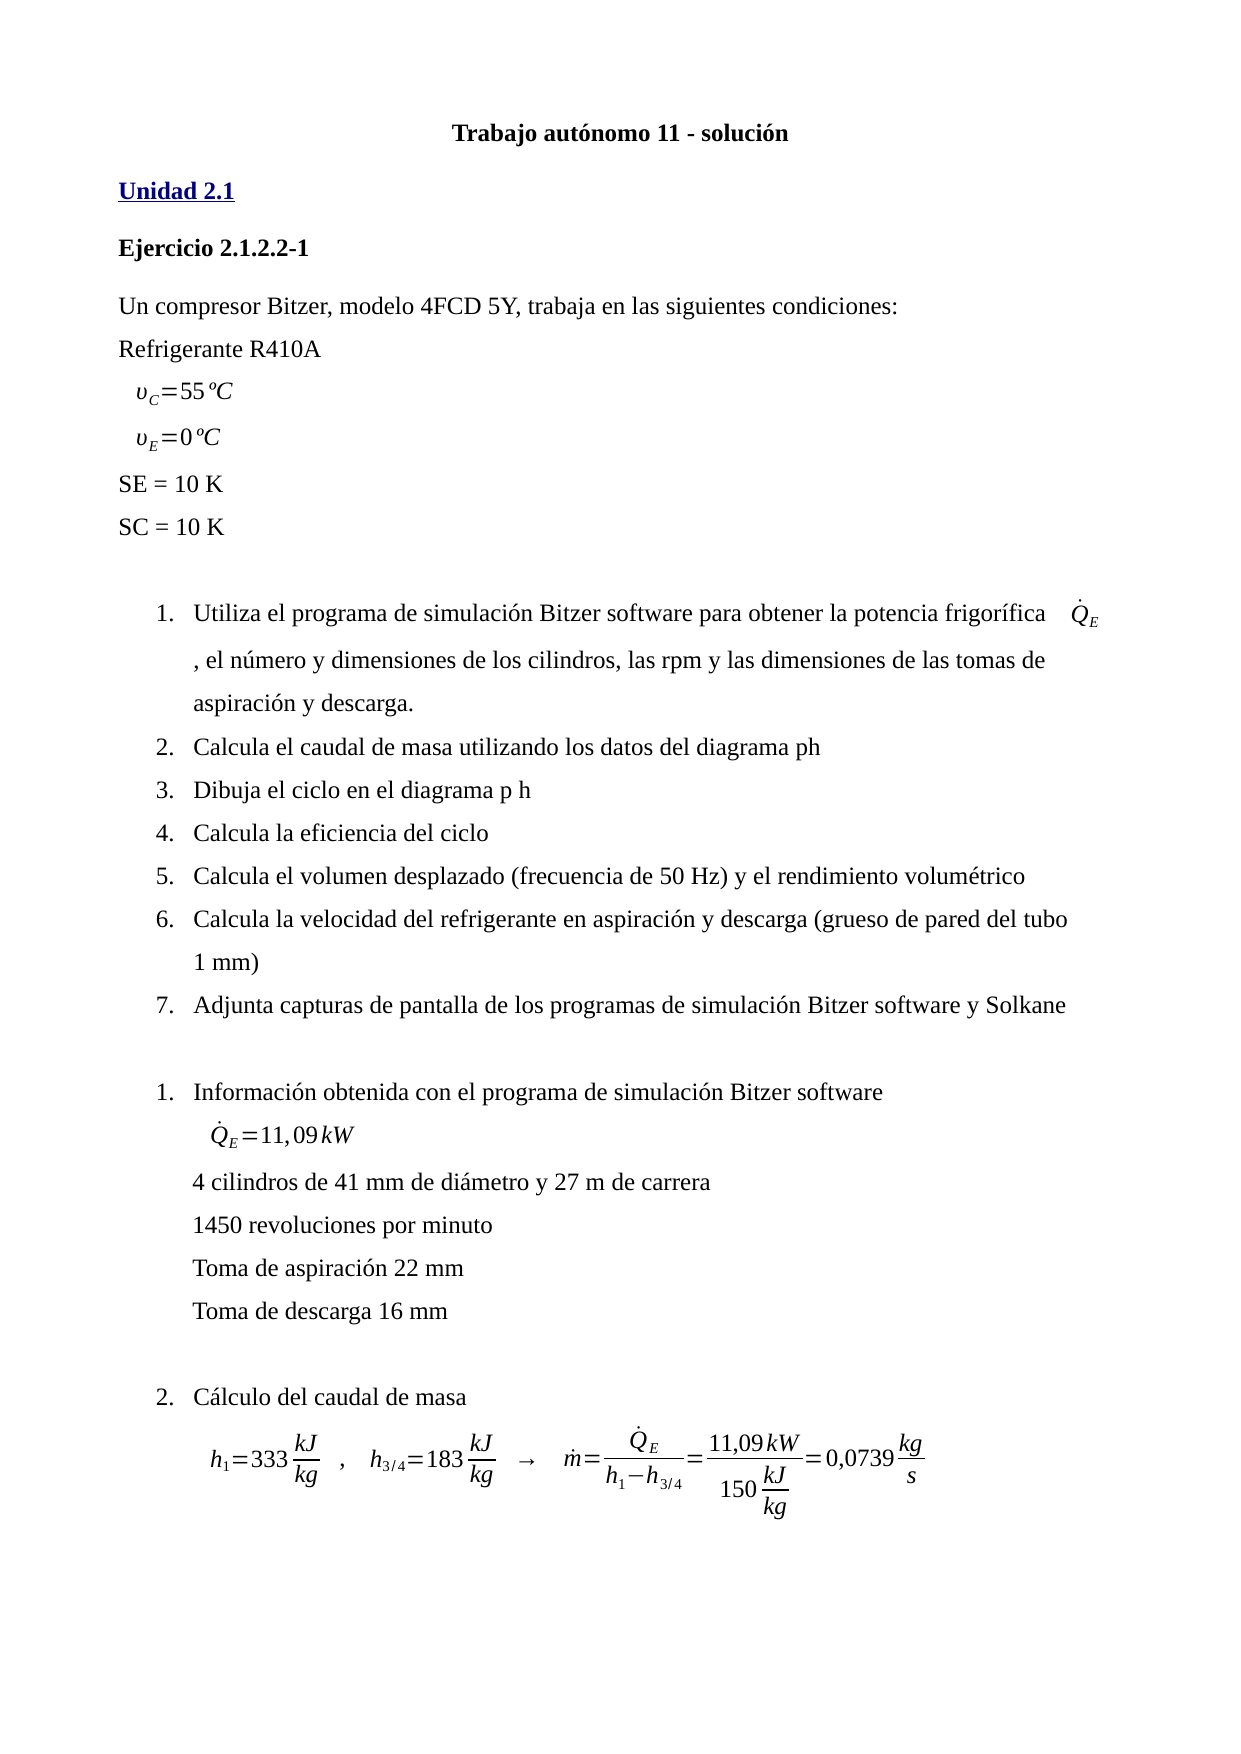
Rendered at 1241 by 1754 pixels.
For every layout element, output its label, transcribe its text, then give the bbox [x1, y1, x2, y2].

list Información obtenida con el programa de simulación Bitzer software [156, 1077, 1122, 1105]
text Toma de descarga 16 mm [118, 1296, 1122, 1325]
text 1450 revoluciones por minuto [118, 1210, 1122, 1238]
text SC = 10 K [118, 512, 1122, 541]
list Dibuja el ciclo en el diagrama p h [156, 775, 1122, 803]
list Calcula la velocidad del refrigerante en aspiración y descarga (grueso de pared del tubo [156, 904, 1122, 933]
text 4 cilindros de 41 mm de diámetro y 27 m de carrera [118, 1167, 1122, 1195]
list Calcula el volumen desplazado (frecuencia de 50 Hz) y el rendimiento volumétrico [156, 861, 1122, 890]
text Trabajo autónomo 11 - solución [118, 118, 1122, 147]
list Adjunta capturas de pantalla de los programas de simulación Bitzer software y Solkane [156, 990, 1122, 1019]
list Utiliza el programa de simulación Bitzer software para obtener la potencia frigorífica , el número y dimensiones de los cilindros, las rpm y las dimensiones de las tomas de aspiración y descarga. [156, 598, 1122, 717]
text Unidad 2.1 [118, 176, 1122, 204]
text Toma de aspiración 22 mm [118, 1253, 1122, 1282]
text , → [118, 1425, 1122, 1520]
list Calcula el caudal de masa utilizando los datos del diagrama ph [156, 732, 1122, 760]
list 1 mm) [156, 947, 1122, 976]
text SE = 10 K [118, 469, 1122, 498]
text Ejercicio 2.1.2.2-1 [118, 233, 1122, 262]
text Un compresor Bitzer, modelo 4FCD 5Y, trabaja en las siguientes condiciones: [118, 291, 1122, 320]
list Calcula la eficiencia del ciclo [156, 818, 1122, 847]
list Cálculo del caudal de masa [156, 1382, 1122, 1411]
text Refrigerante R410A [118, 334, 1122, 363]
